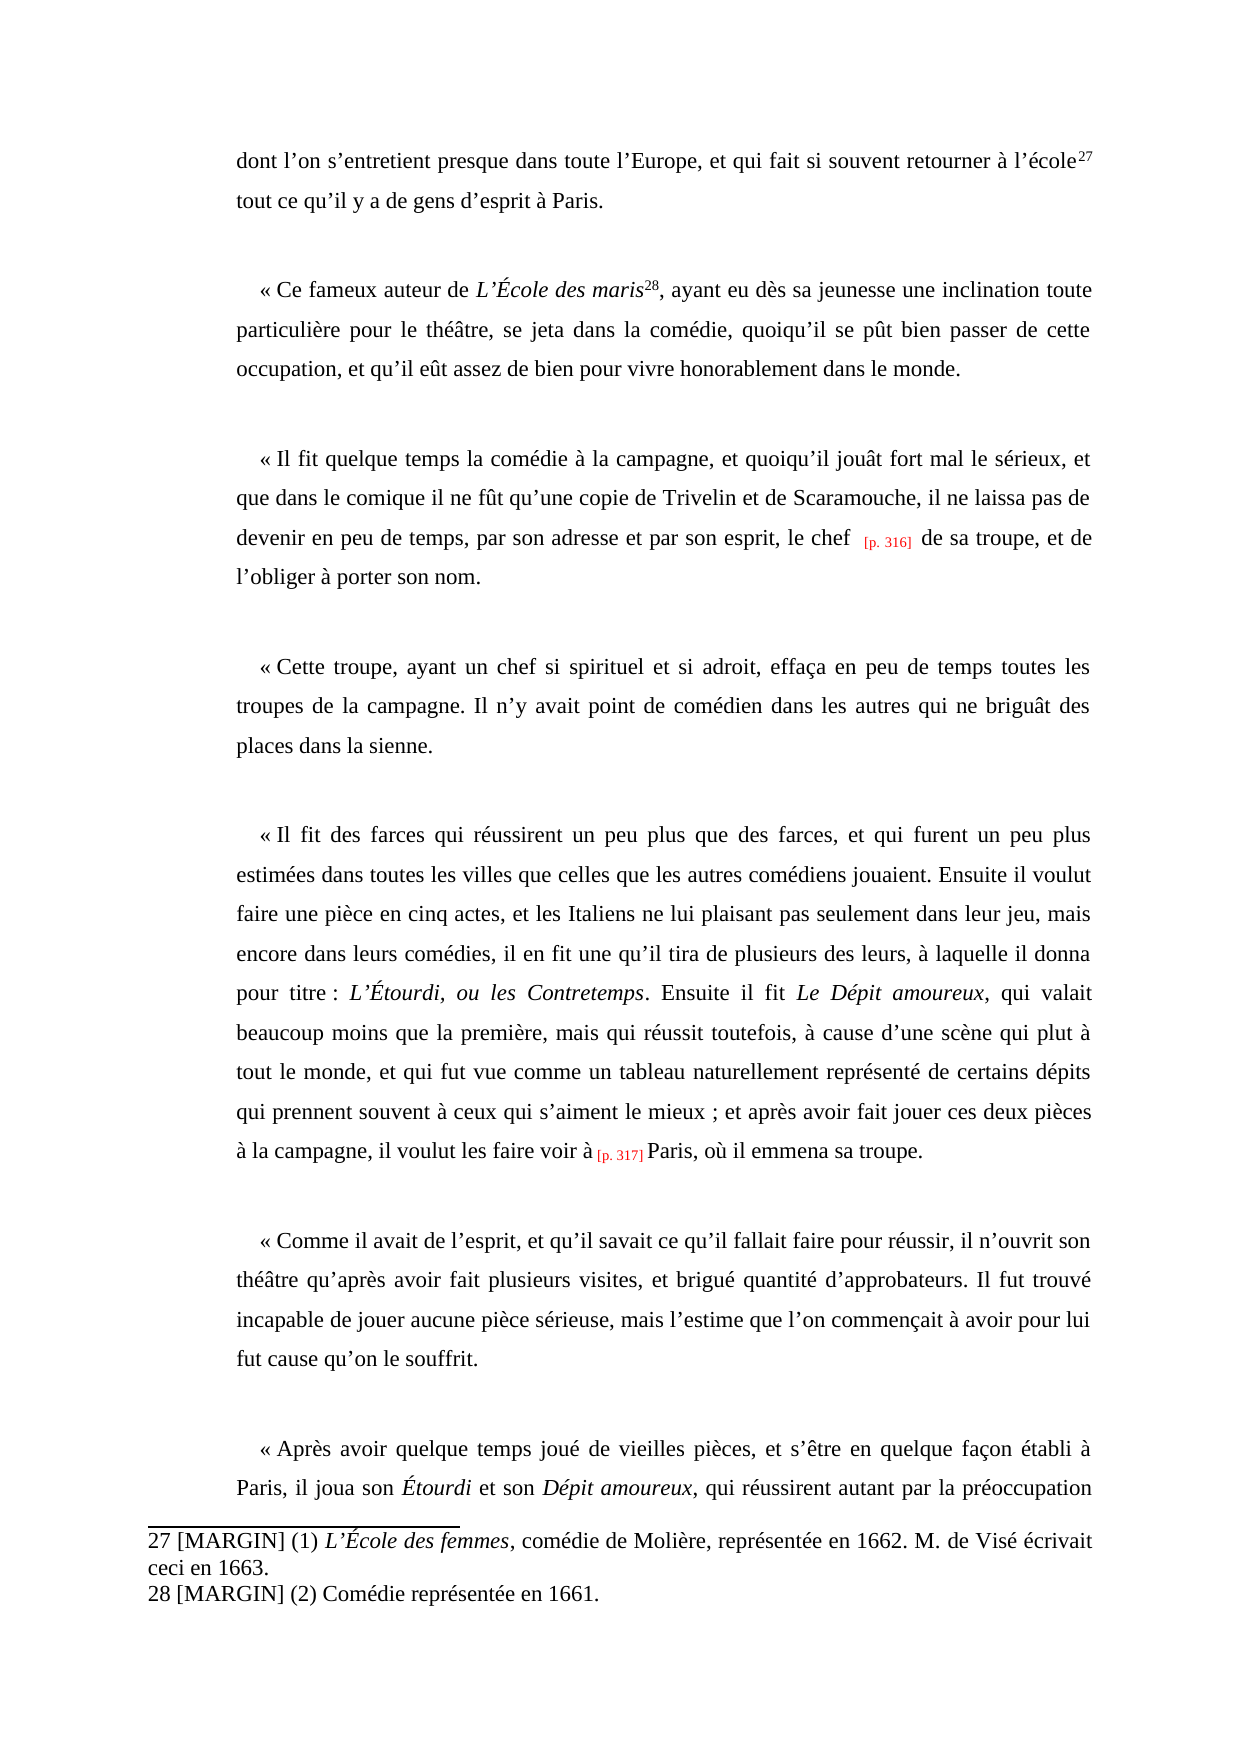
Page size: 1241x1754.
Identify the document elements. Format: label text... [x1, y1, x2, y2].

text « Comme il avait de l’esprit, et qu’il savait ce qu’il fallait faire pour réussir, il n’ouvrit son théâtre qu’après avoir fait plusieurs visites, et brigué quantité d’approbateurs. Il fut trouvé incapable de jouer aucune pièce sérieuse, mais l’estime que l’on commençait à avoir pour lui fut cause qu’on le souffrit. [236, 1227, 1093, 1371]
text [MARGIN] (2) Comédie représentée en 1661. [148, 1580, 1093, 1606]
text « Il fit des farces qui réussirent un peu plus que des farces, et qui furent un peu plus estimées dans toutes les villes que celles que les autres comédiens jouaient. Ensuite il voulut faire une pièce en cinq actes, et les Italiens ne lui plaisant pas seulement dans leur jeu, mais encore dans leurs comédies, il en fit une qu’il tira de plusieurs des leurs, à laquelle il donna pour titre : L’Étourdi, ou les Contretemps. Ensuite il fit Le Dépit amoureux, qui valait beaucoup moins que la première, mais qui réussit toutefois, à cause d’une scène qui plut à tout le monde, et qui fut vue comme un tableau naturellement représenté de certains dépits qui prennent souvent à ceux qui s’aiment le mieux ; et après avoir fait jouer ces deux pièces à la campagne, il voulut les faire voir à [p. 317] Paris, où il emmena sa troupe. [236, 821, 1093, 1163]
text « Il fit quelque temps la comédie à la campagne, et quoiqu’il jouât fort mal le sérieux, et que dans le comique il ne fût qu’une copie de Trivelin et de Scaramouche, il ne laissa pas de devenir en peu de temps, par son adresse et par son esprit, le chef [p. 316] de sa troupe, et de l’obliger à porter son nom. [236, 445, 1093, 590]
text « Ce fameux auteur de L’École des maris, ayant eu dès sa jeunesse une inclination toute particulière pour le théâtre, se jeta dans la comédie, quoiqu’il se pût bien passer de cette occupation, et qu’il eût assez de bien pour vivre honorablement dans le monde. [236, 277, 1093, 382]
text dont l’on s’entretient presque dans toute l’Europe, et qui fait si souvent retourner à l’école tout ce qu’il y a de gens d’esprit à Paris. [236, 148, 1093, 213]
text « Cette troupe, ayant un chef si spirituel et si adroit, effaça en peu de temps toutes les troupes de la campagne. Il n’y avait point de comédien dans les autres qui ne briguât des places dans la sienne. [236, 653, 1093, 758]
text « Après avoir quelque temps joué de vieilles pièces, et s’être en quelque façon établi à Paris, il joua son Étourdi et son Dépit amoureux, qui réussirent autant par la préoccupation [236, 1434, 1093, 1500]
text [MARGIN] (1) L’École des femmes, comédie de Molière, représentée en 1662. M. de Visé écrivait ceci en 1663. [148, 1527, 1093, 1580]
